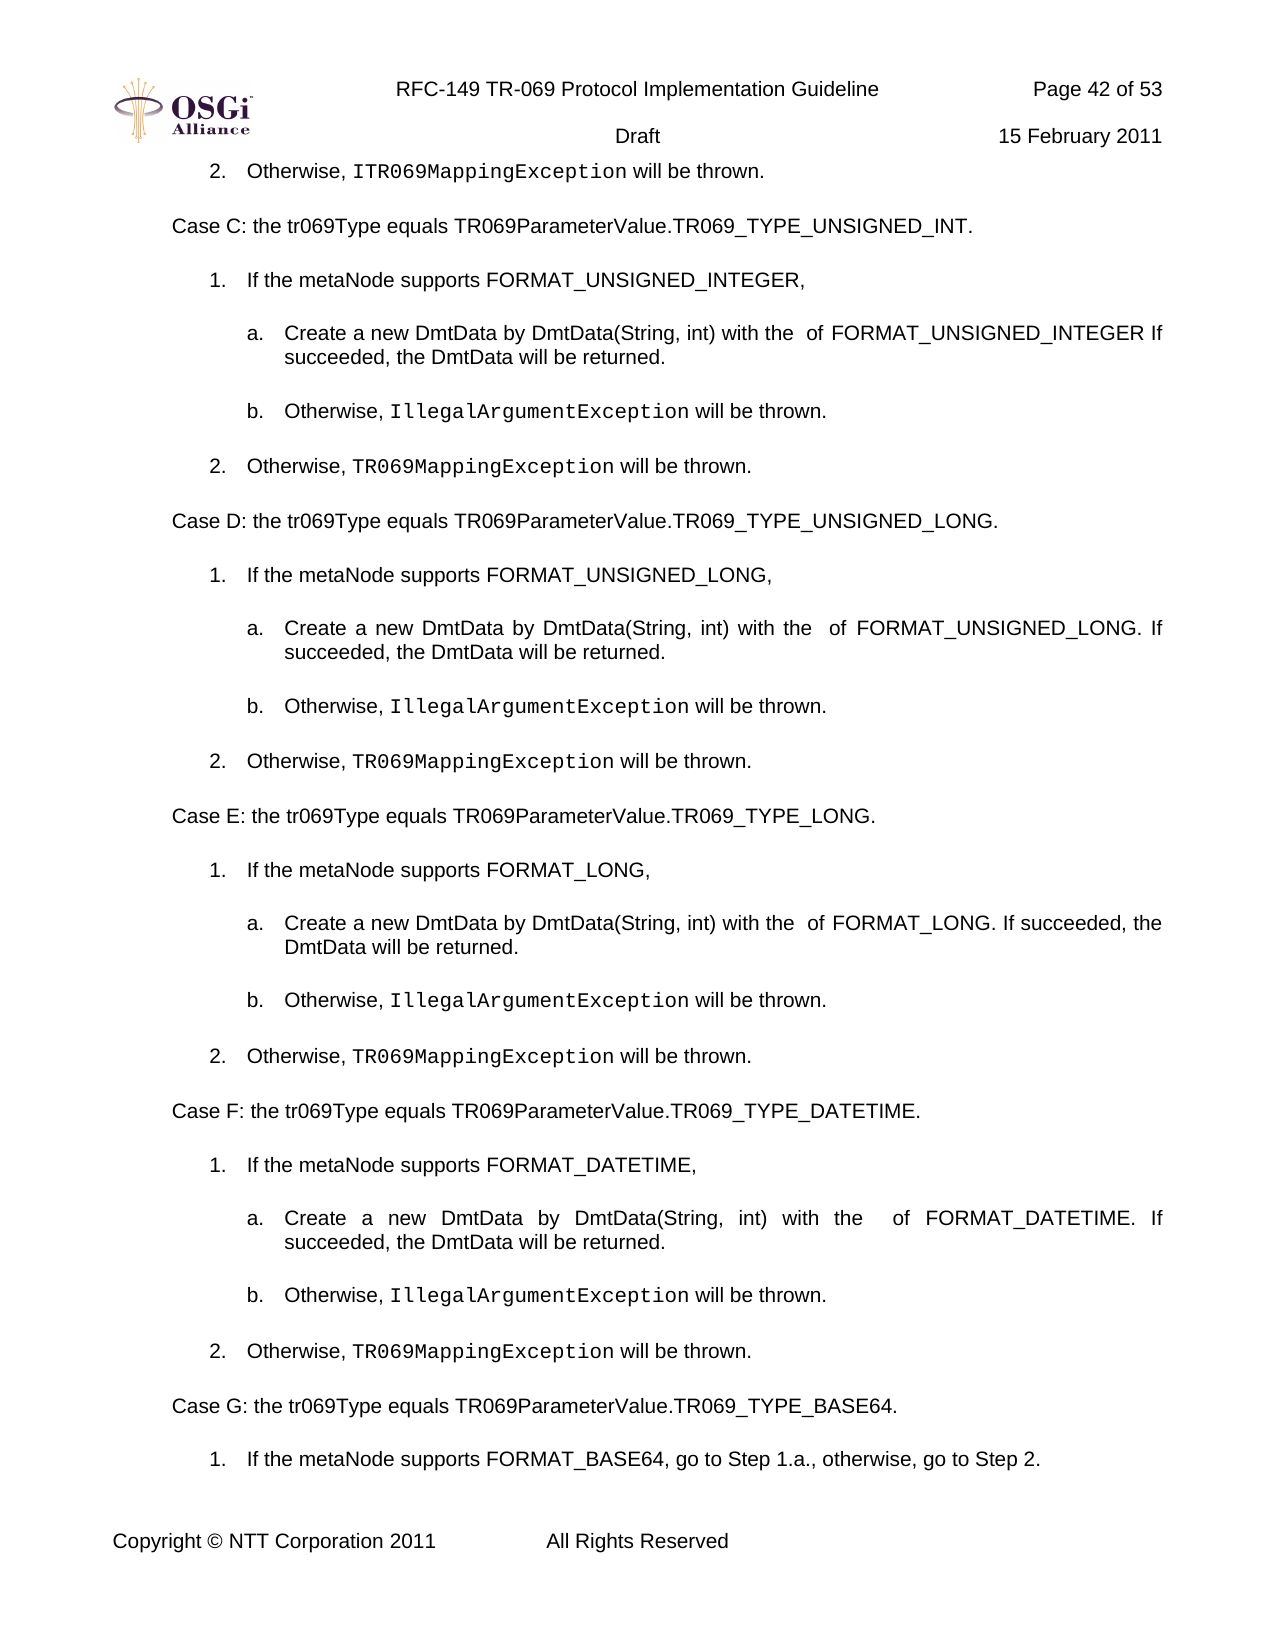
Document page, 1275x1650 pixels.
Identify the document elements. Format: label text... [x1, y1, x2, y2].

list Otherwise, TR069MappingException will be thrown. [209, 1044, 1162, 1069]
list Case F: the tr069Type equals TR069ParameterValue.TR069_TYPE_DATETIME. [172, 1099, 1162, 1123]
list Create a new DmtData by DmtData(String, int) with the of FORMAT_DATETIME. If succeeded, the DmtData will be returned. [247, 1206, 1162, 1254]
list Otherwise, IllegalArgumentException will be thrown. [247, 1283, 1162, 1309]
list Otherwise, TR069MappingException will be thrown. [209, 454, 1162, 480]
list Case C: the tr069Type equals TR069ParameterValue.TR069_TYPE_UNSIGNED_INT. [172, 214, 1162, 238]
picture [114, 78, 254, 143]
list Otherwise, TR069MappingException will be thrown. [209, 1338, 1162, 1364]
list Create a new DmtData by DmtData(String, int) with the of FORMAT_UNSIGNED_LONG. If succeeded, the DmtData will be returned. [247, 616, 1162, 664]
list Case G: the tr069Type equals TR069ParameterValue.TR069_TYPE_BASE64. [172, 1394, 1162, 1418]
list If the metaNode supports FORMAT_DATETIME, [209, 1152, 1162, 1176]
list If the metaNode supports FORMAT_UNSIGNED_INTEGER, [209, 268, 1162, 292]
list Create a new DmtData by DmtData(String, int) with the of FORMAT_LONG. If succeeded, the DmtData will be returned. [247, 911, 1162, 959]
list Otherwise, IllegalArgumentException will be thrown. [247, 398, 1162, 424]
list Otherwise, IllegalArgumentException will be thrown. [247, 693, 1162, 719]
list Otherwise, ITR069MappingException will be thrown. [209, 159, 1162, 185]
list Create a new DmtData by DmtData(String, int) with the of FORMAT_UNSIGNED_INTEGER If succeeded, the DmtData will be returned. [247, 321, 1162, 369]
list If the metaNode supports FORMAT_UNSIGNED_LONG, [209, 563, 1162, 587]
list Otherwise, TR069MappingException will be thrown. [209, 749, 1162, 774]
list Otherwise, IllegalArgumentException will be thrown. [247, 988, 1162, 1014]
list Case D: the tr069Type equals TR069ParameterValue.TR069_TYPE_UNSIGNED_LONG. [172, 509, 1162, 533]
list If the metaNode supports FORMAT_LONG, [209, 857, 1162, 881]
list Case E: the tr069Type equals TR069ParameterValue.TR069_TYPE_LONG. [172, 804, 1162, 828]
list If the metaNode supports FORMAT_BASE64, go to Step 1.a., otherwise, go to Step 2. [209, 1447, 1162, 1471]
